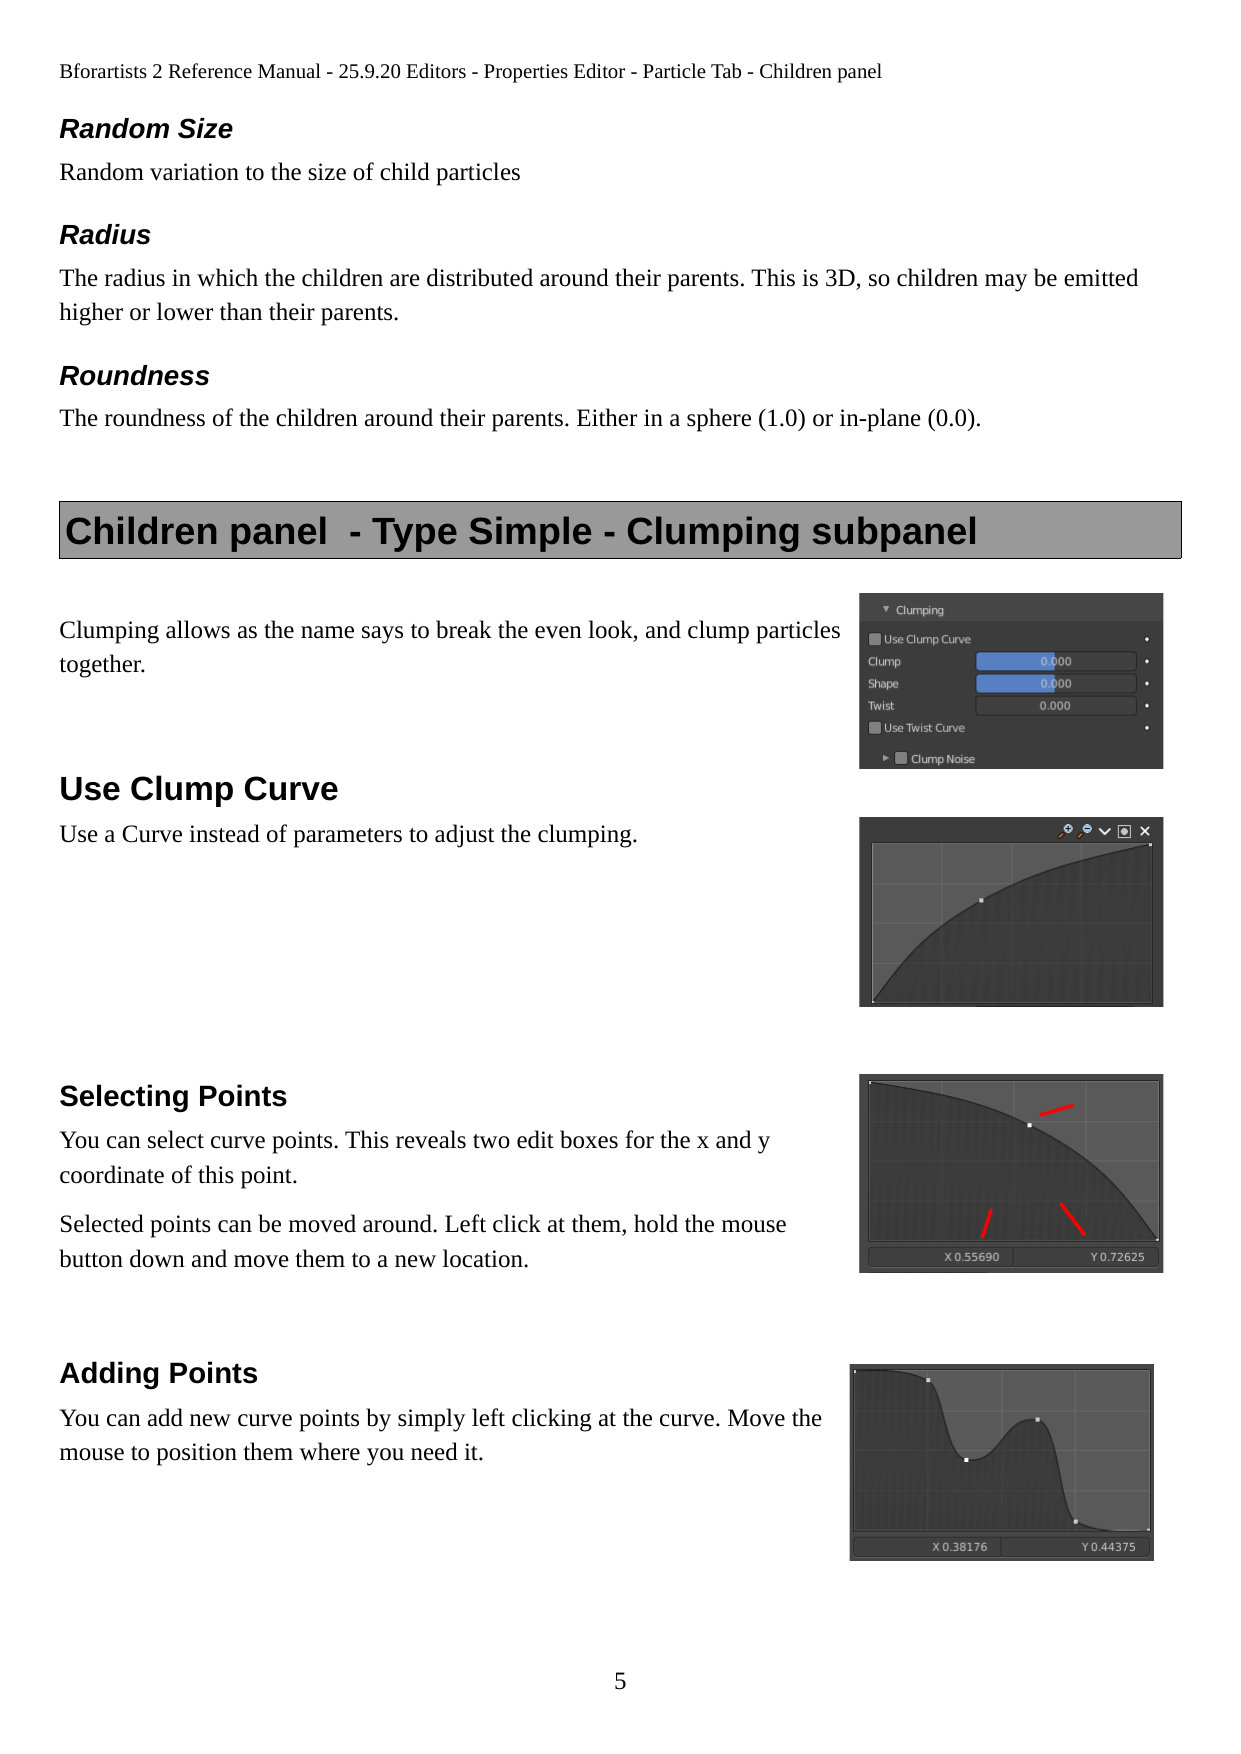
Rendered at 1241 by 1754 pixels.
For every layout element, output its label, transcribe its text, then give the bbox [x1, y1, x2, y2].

subtitle Selecting Points [59, 1079, 859, 1113]
text Use a Curve instead of parameters to adjust the clumping. [59, 819, 859, 848]
subtitle Adding Points [59, 1356, 1181, 1390]
subtitle Random Size [59, 113, 1181, 144]
subtitle Use Clump Curve [59, 768, 1181, 807]
text You can add new curve points by simply left clicking at the curve. Move the mouse to position them where you need it. [59, 1403, 849, 1466]
subtitle [1164, 1079, 1181, 1113]
subtitle Radius [59, 218, 1181, 250]
picture [859, 817, 1164, 1007]
text Clumping allows as the name says to break the even look, and clump particles together. [59, 615, 859, 678]
text Random variation to the size of child particles [59, 157, 1181, 186]
text The roundness of the children around their parents. Either in a sphere (1.0) or in-plane (0.0). [59, 403, 1181, 432]
picture [849, 1364, 1154, 1561]
table_header Children panel - Type Simple - Clumping subpanel [60, 502, 1181, 558]
picture [859, 1074, 1164, 1273]
picture [859, 593, 1164, 769]
text You can select curve points. This reveals two edit boxes for the x and y coordinate of this point. [59, 1126, 859, 1189]
subtitle Roundness [59, 359, 1181, 391]
text The radius in which the children are distributed around their parents. This is 3D, so children may be emitted higher or lower than their parents. [59, 263, 1181, 326]
text Selected points can be moved around. Left click at them, hold the mouse button down and move them to a new location. [59, 1209, 859, 1272]
